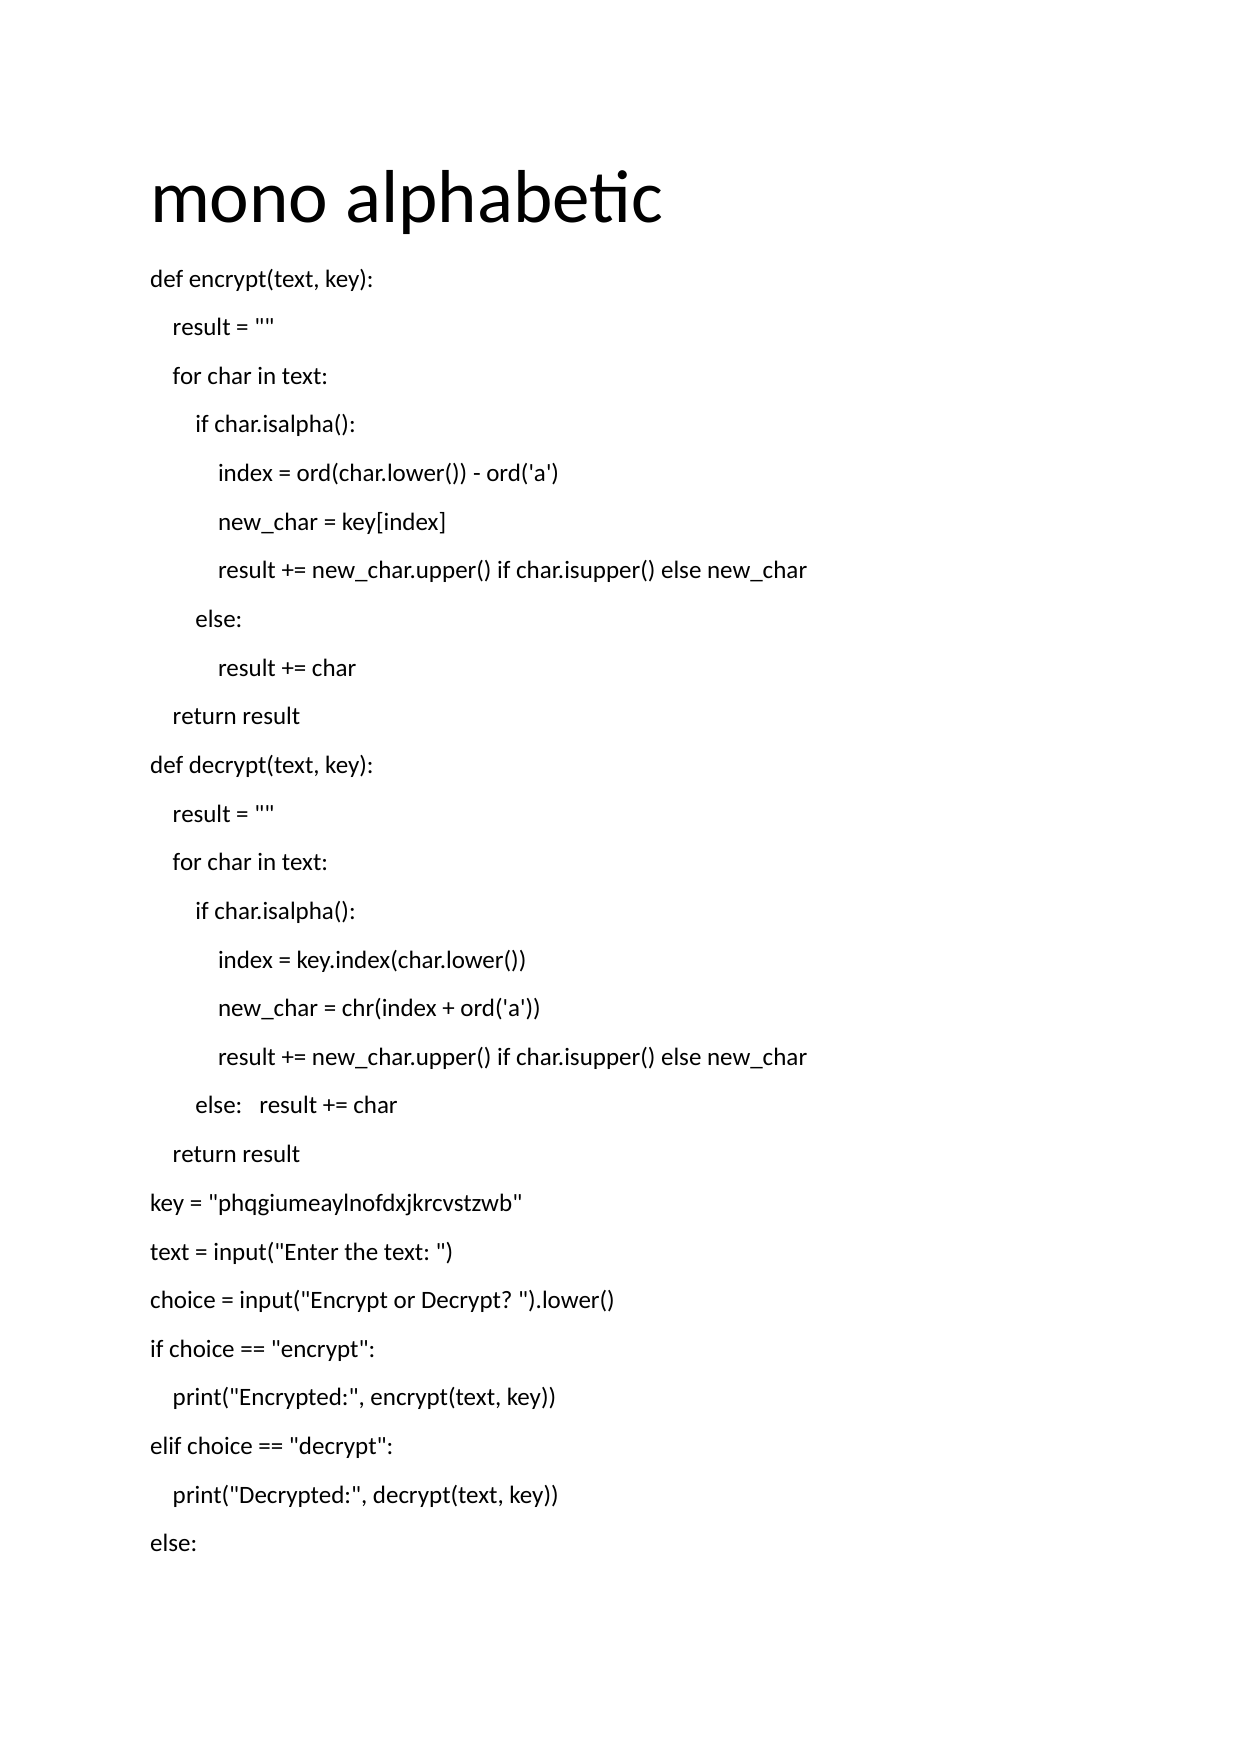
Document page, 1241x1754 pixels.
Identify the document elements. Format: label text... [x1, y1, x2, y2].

text for char in text: [150, 360, 1090, 391]
text print("Decrypted:", decrypt(text, key)) [150, 1479, 1090, 1509]
text else: result += char [150, 1090, 1090, 1120]
text mono alphabetic [150, 150, 1090, 242]
text for char in text: [150, 846, 1090, 877]
text result += new_char.upper() if char.isupper() else new_char [150, 1041, 1090, 1072]
text result = "" [150, 311, 1090, 342]
text result = "" [150, 798, 1090, 828]
text text = input("Enter the text: ") [150, 1236, 1090, 1266]
text return result [150, 701, 1090, 731]
text if char.isalpha(): [150, 409, 1090, 439]
text choice = input("Encrypt or Decrypt? ").lower() [150, 1284, 1090, 1315]
text result += char [150, 652, 1090, 682]
text elif choice == "decrypt": [150, 1430, 1090, 1461]
text else: [150, 603, 1090, 634]
text print("Encrypted:", encrypt(text, key)) [150, 1382, 1090, 1412]
text result += new_char.upper() if char.isupper() else new_char [150, 554, 1090, 585]
text return result [150, 1138, 1090, 1169]
text else: [150, 1527, 1090, 1558]
text def encrypt(text, key): [150, 263, 1090, 293]
text new_char = key[index] [150, 506, 1090, 536]
text def decrypt(text, key): [150, 749, 1090, 780]
text new_char = chr(index + ord('a')) [150, 992, 1090, 1023]
text index = ord(char.lower()) - ord('a') [150, 457, 1090, 488]
text if char.isalpha(): [150, 895, 1090, 926]
text if choice == "encrypt": [150, 1333, 1090, 1363]
text key = "phqgiumeaylnofdxjkrcvstzwb" [150, 1187, 1090, 1217]
text index = key.index(char.lower()) [150, 944, 1090, 974]
